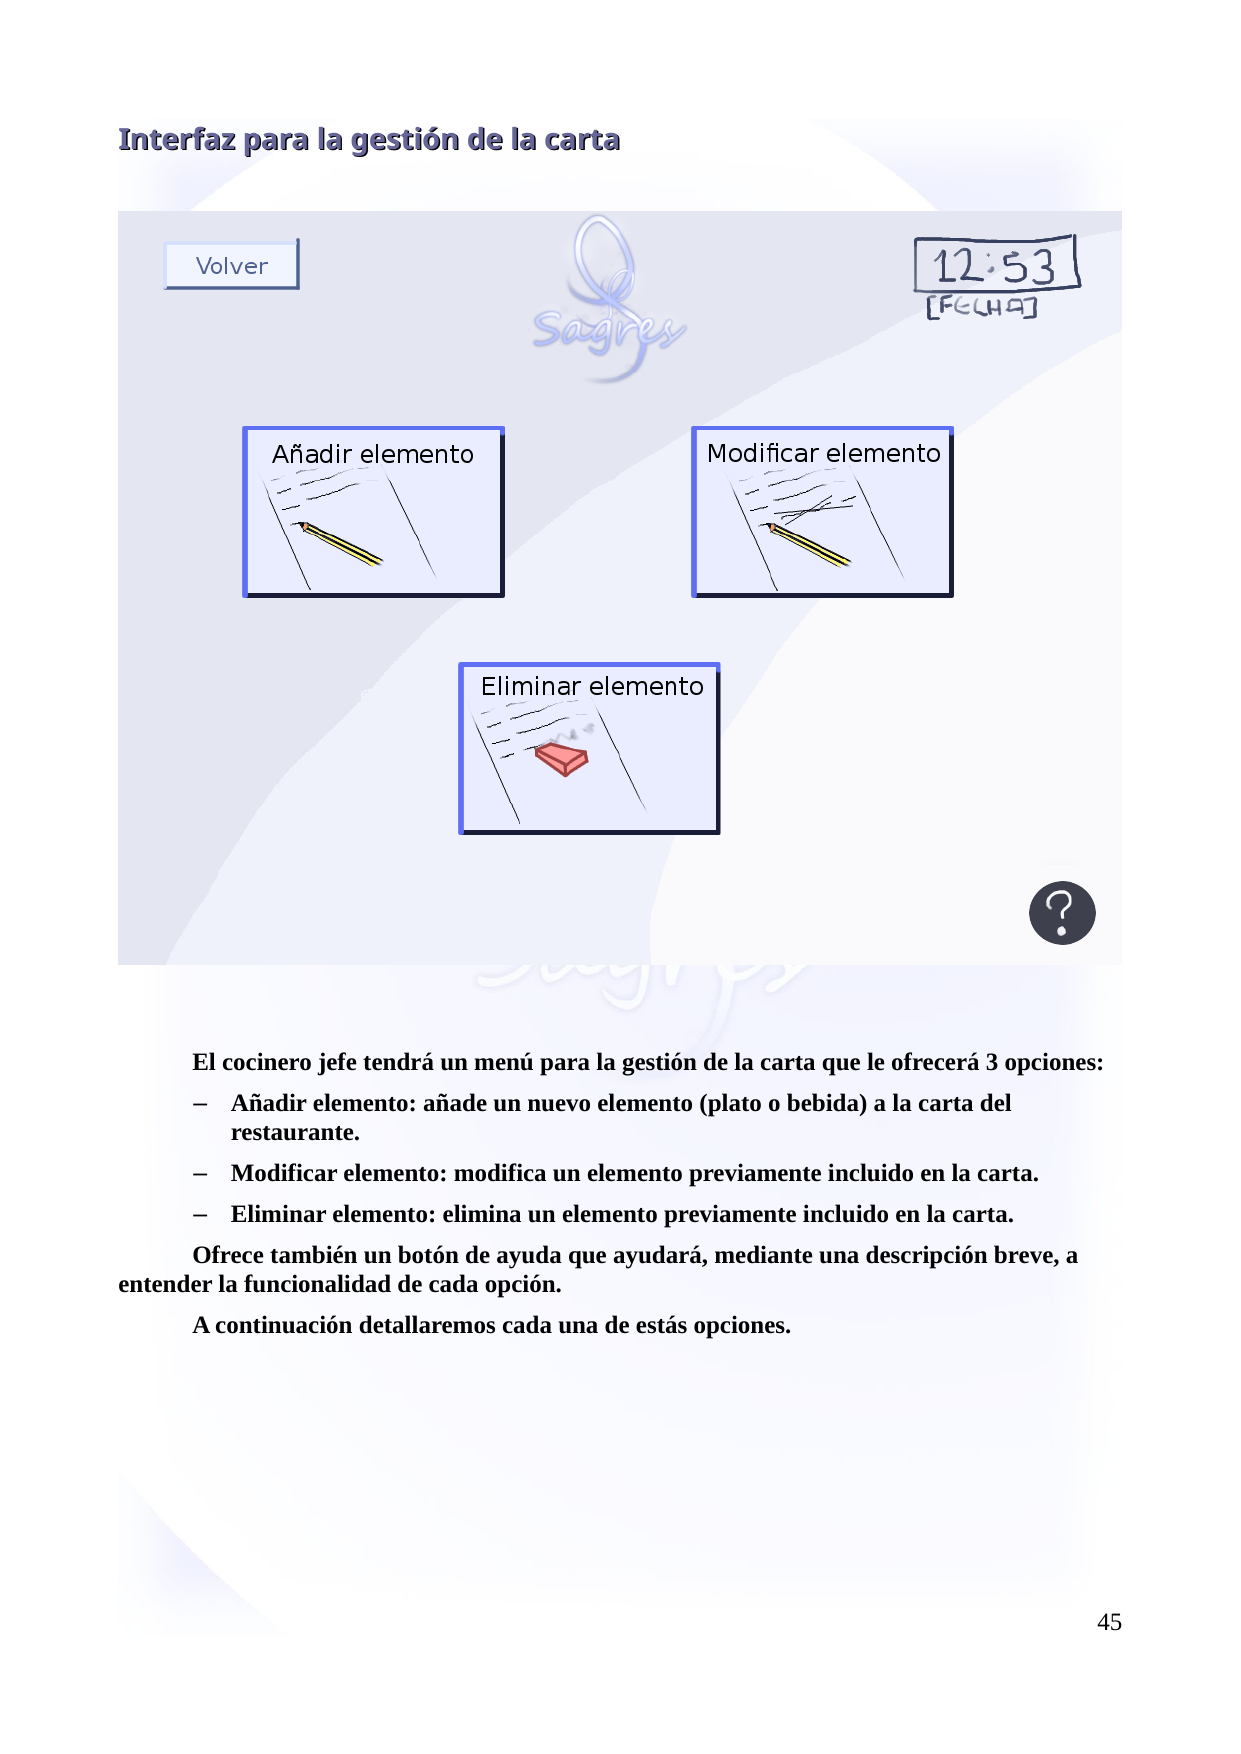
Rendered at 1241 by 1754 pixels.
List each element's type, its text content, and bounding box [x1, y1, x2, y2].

picture [118, 158, 1122, 1047]
text A continuación detallaremos cada una de estás opciones. [118, 1311, 1122, 1339]
text Ofrece también un botón de ayuda que ayudará, mediante una descripción breve, a entender la funcionalidad de cada opción. [118, 1241, 1122, 1298]
picture [118, 1298, 1122, 1311]
subtitle Interfaz para la gestión de la carta [118, 118, 1122, 158]
text El cocinero jefe tendrá un menú para la gestión de la carta que le ofrecerá 3 opciones: [118, 1047, 1122, 1076]
list Añadir elemento: añade un nuevo elemento (plato o bebida) a la carta del restaurante. [193, 1088, 1122, 1146]
picture [118, 1339, 1122, 1636]
list Eliminar elemento: elimina un elemento previamente incluido en la carta. [193, 1199, 1122, 1228]
list Modificar elemento: modifica un elemento previamente incluido en la carta. [193, 1158, 1122, 1187]
picture [118, 1076, 1122, 1241]
